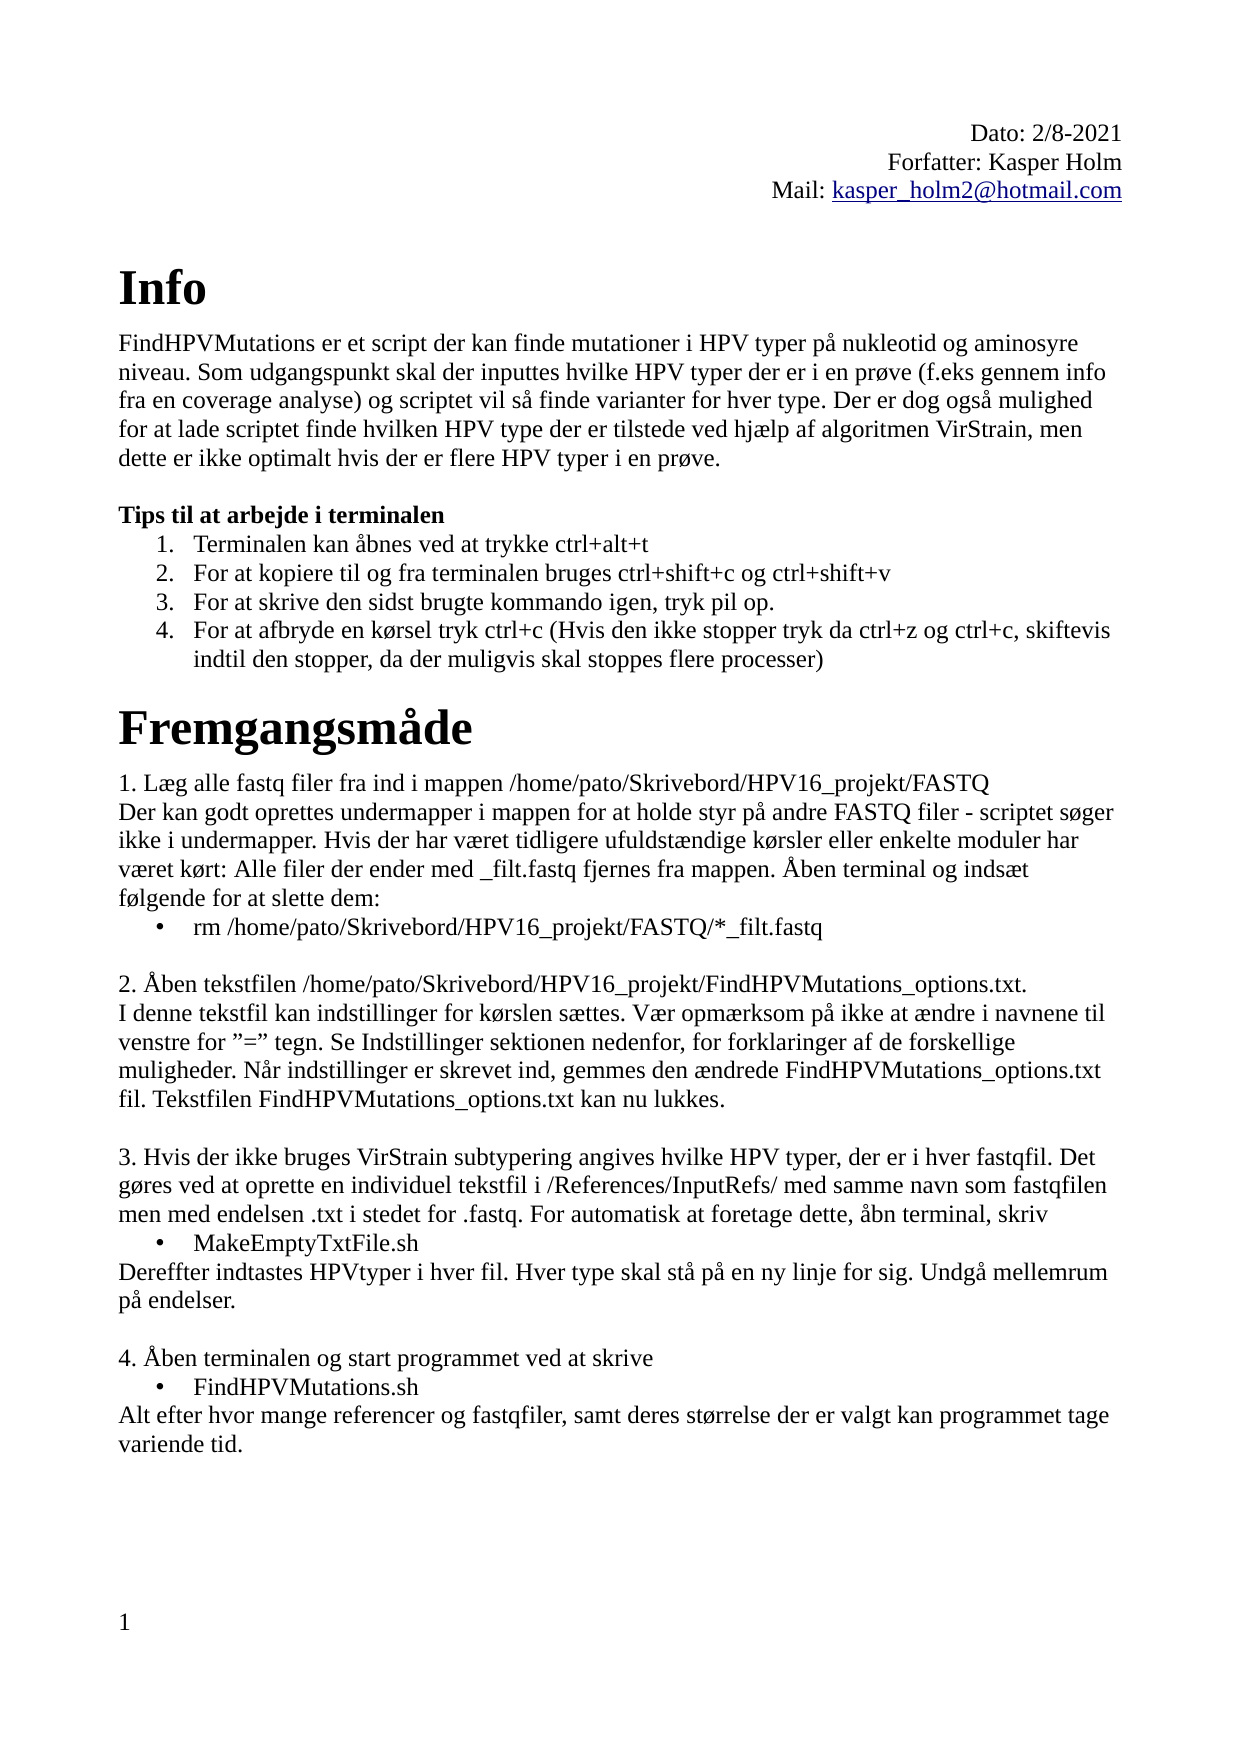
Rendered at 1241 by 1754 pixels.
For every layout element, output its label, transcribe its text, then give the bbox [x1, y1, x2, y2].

text Alt efter hvor mange referencer og fastqfiler, samt deres størrelse der er valgt kan programmet tage variende tid. [118, 1401, 1122, 1458]
text Dato: 2/8-2021 [118, 118, 1122, 147]
text Der kan godt oprettes undermapper i mappen for at holde styr på andre FASTQ filer - scriptet søger ikke i undermapper. Hvis der har været tidligere ufuldstændige kørsler eller enkelte moduler har været kørt: Alle filer der ender med _filt.fastq fjernes fra mappen. Åben terminal og indsæt følgende for at slette dem: [118, 797, 1122, 912]
list Terminalen kan åbnes ved at trykke ctrl+alt+t [156, 529, 1122, 558]
text 3. Hvis der ikke bruges VirStrain subtypering angives hvilke HPV typer, der er i hver fastqfil. Det gøres ved at oprette en individuel tekstfil i /References/InputRefs/ med samme navn som fastqfilen men med endelsen .txt i stedet for .fastq. For automatisk at foretage dette, åbn terminal, skriv [118, 1142, 1122, 1228]
text Dereffter indtastes HPVtyper i hver fil. Hver type skal stå på en ny linje for sig. Undgå mellemrum på endelser. [118, 1257, 1122, 1343]
list For at skrive den sidst brugte kommando igen, tryk pil op. [156, 587, 1122, 616]
text 4. Åben terminalen og start programmet ved at skrive [118, 1343, 1122, 1372]
text I denne tekstfil kan indstillinger for kørslen sættes. Vær opmærksom på ikke at ændre i navnene til venstre for ”=” tegn. Se Indstillinger sektionen nedenfor, for forklaringer af de forskellige muligheder. Når indstillinger er skrevet ind, gemmes den ændrede FindHPVMutations_options.txt fil. Tekstfilen FindHPVMutations_options.txt kan nu lukkes. [118, 998, 1122, 1142]
list For at afbryde en kørsel tryk ctrl+c (Hvis den ikke stopper tryk da ctrl+z og ctrl+c, skiftevis indtil den stopper, da der muligvis skal stoppes flere processer) [156, 616, 1122, 673]
subtitle Fremgangsmåde [118, 698, 1122, 756]
list For at kopiere til og fra terminalen bruges ctrl+shift+c og ctrl+shift+v [156, 558, 1122, 587]
text 2. Åben tekstfilen /home/pato/Skrivebord/HPV16_projekt/FindHPVMutations_options.txt. [118, 969, 1122, 998]
list MakeEmptyTxtFile.sh [156, 1228, 1122, 1257]
text FindHPVMutations er et script der kan finde mutationer i HPV typer på nukleotid og aminosyre niveau. Som udgangspunkt skal der inputtes hvilke HPV typer der er i en prøve (f.eks gennem info fra en coverage analyse) og scriptet vil så finde varianter for hver type. Der er dog også mulighed for at lade scriptet finde hvilken HPV type der er tilstede ved hjælp af algoritmen VirStrain, men dette er ikke optimalt hvis der er flere HPV typer i en prøve. [118, 328, 1122, 472]
subtitle Info [118, 258, 1122, 316]
list FindHPVMutations.sh [156, 1372, 1122, 1401]
text 1. Læg alle fastq filer fra ind i mappen /home/pato/Skrivebord/HPV16_projekt/FASTQ [118, 768, 1122, 797]
text Tips til at arbejde i terminalen [118, 501, 1122, 529]
text Forfatter: Kasper Holm [118, 147, 1122, 176]
list rm /home/pato/Skrivebord/HPV16_projekt/FASTQ/*_filt.fastq [156, 912, 1122, 969]
text Mail: kasper_holm2@hotmail.com [118, 176, 1122, 204]
